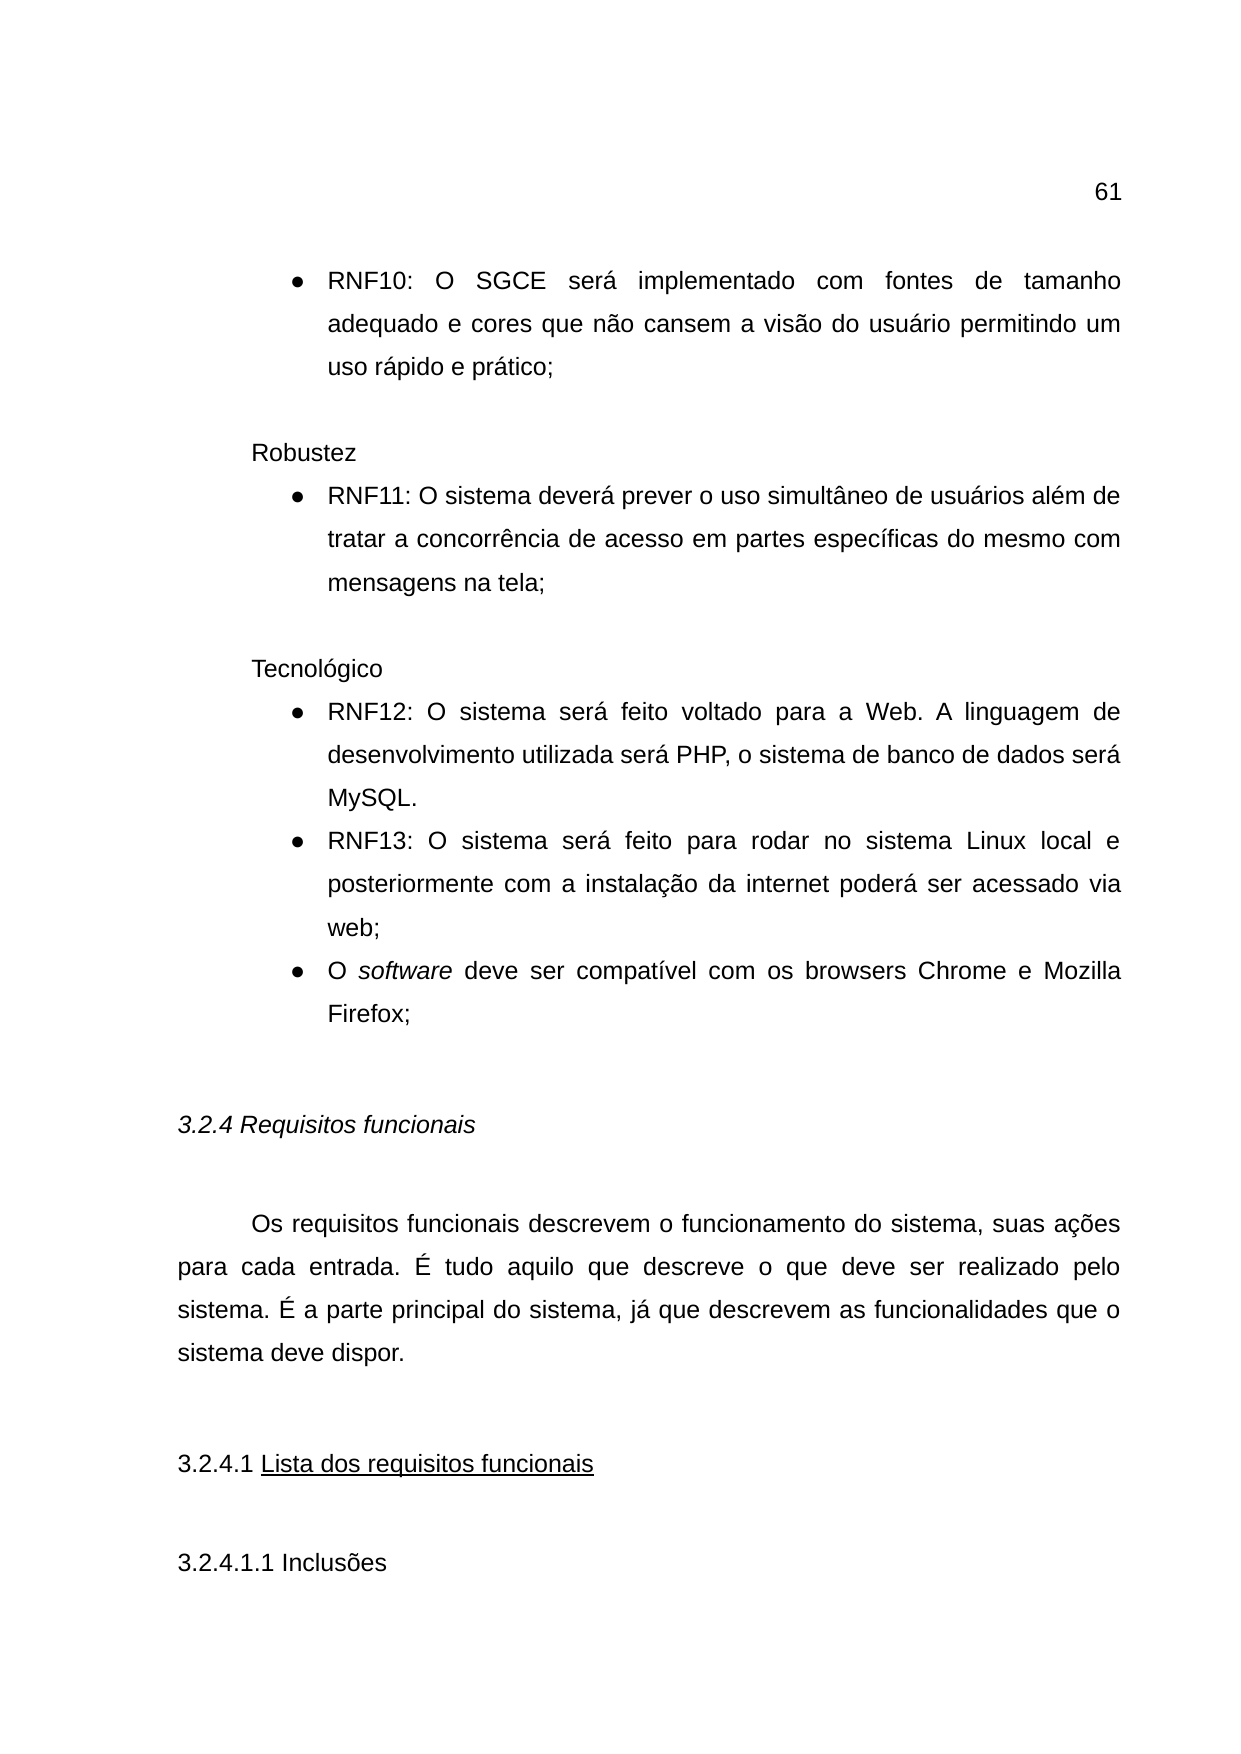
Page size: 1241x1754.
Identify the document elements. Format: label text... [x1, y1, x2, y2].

list RNF10: O SGCE será implementado com fontes de tamanho adequado e cores que não cansem a visão do usuário permitindo um uso rápido e prático; [290, 266, 1122, 381]
list O software deve ser compatível com os browsers Chrome e Mozilla Firefox; [290, 956, 1122, 1028]
text Os requisitos funcionais descrevem o funcionamento do sistema, suas ações para cada entrada. É tudo aquilo que descreve o que deve ser realizado pelo sistema. É a parte principal do sistema, já que descrevem as funcionalidades que o sistema deve dispor. [177, 1209, 1122, 1367]
list RNF11: O sistema deverá prever o uso simultâneo de usuários além de tratar a concorrência de acesso em partes específicas do mesmo com mensagens na tela; [290, 481, 1122, 596]
subtitle 3.2.4.1 Lista dos requisitos funcionais [177, 1449, 1122, 1478]
subtitle 3.2.4 Requisitos funcionais [177, 1110, 1122, 1139]
list RNF12: O sistema será feito voltado para a Web. A linguagem de desenvolvimento utilizada será PHP, o sistema de banco de dados será MySQL. [290, 697, 1122, 812]
list RNF13: O sistema será feito para rodar no sistema Linux local e posteriormente com a instalação da internet poderá ser acessado via web; [290, 826, 1122, 941]
text Robustez [177, 438, 1122, 467]
text 3.2.4.1.1 Inclusões [177, 1548, 1122, 1577]
text Tecnológico [177, 654, 1122, 683]
